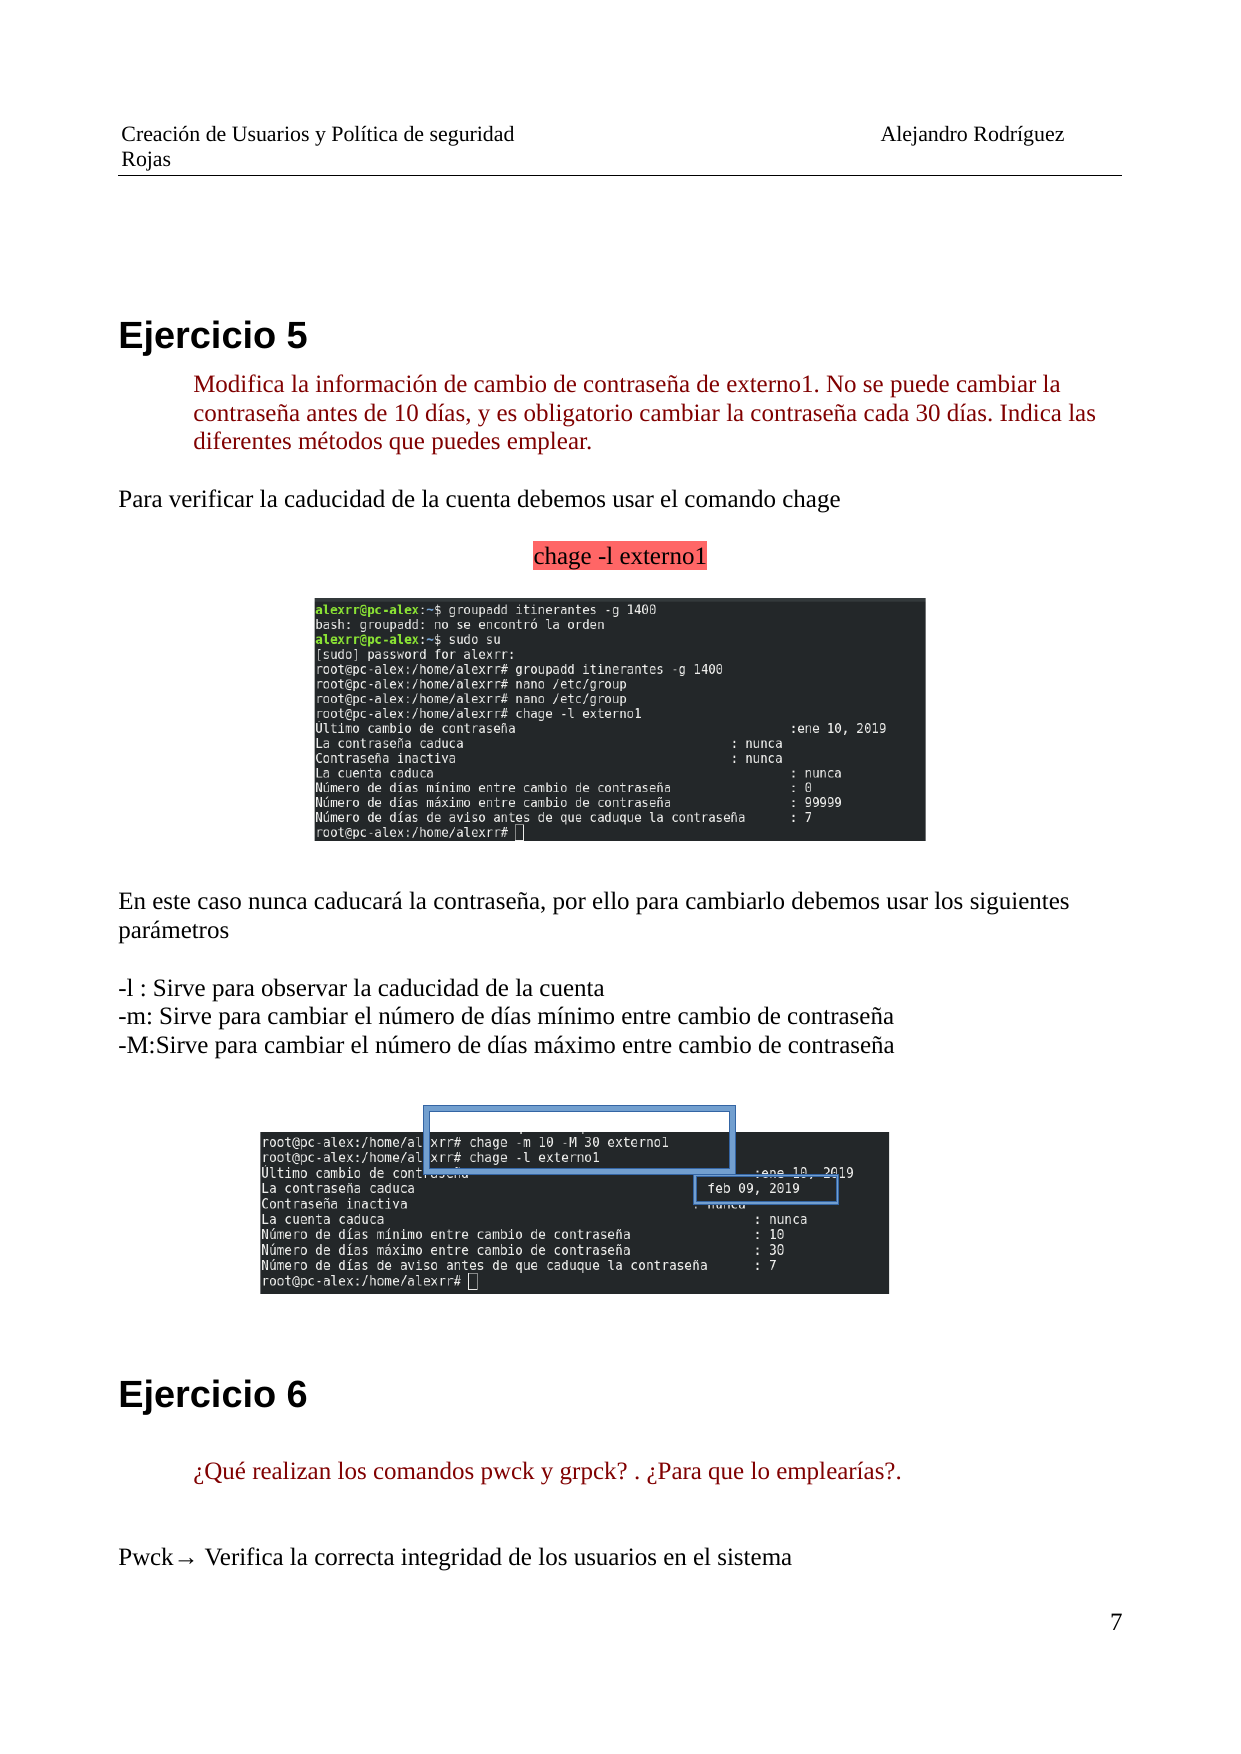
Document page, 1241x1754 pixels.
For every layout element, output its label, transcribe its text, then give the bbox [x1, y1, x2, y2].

text -m: Sirve para cambiar el número de días mínimo entre cambio de contraseña [118, 1001, 1122, 1030]
text En este caso nunca caducará la contraseña, por ello para cambiarlo debemos usar los siguientes parámetros [118, 886, 1122, 944]
list ¿Qué realizan los comandos pwck y grpck? . ¿Para que lo emplearías?. [156, 1456, 1122, 1485]
list Modifica la información de cambio de contraseña de externo1. No se puede cambiar la contraseña antes de 10 días, y es obligatorio cambiar la contraseña cada 30 días. Indica las diferentes métodos que puedes emplear. [156, 369, 1122, 455]
text Para verificar la caducidad de la cuenta debemos usar el comando chage [118, 484, 1122, 513]
text -l : Sirve para observar la caducidad de la cuenta [118, 973, 1122, 1001]
text Pwck→ Verifica la correcta integridad de los usuarios en el sistema [118, 1542, 1122, 1571]
subtitle Ejercicio 5 [118, 313, 1122, 356]
text -M:Sirve para cambiar el número de días máximo entre cambio de contraseña [118, 1030, 1122, 1059]
text chage -l externo1 [118, 541, 1122, 570]
subtitle Ejercicio 6 [118, 1371, 1122, 1415]
